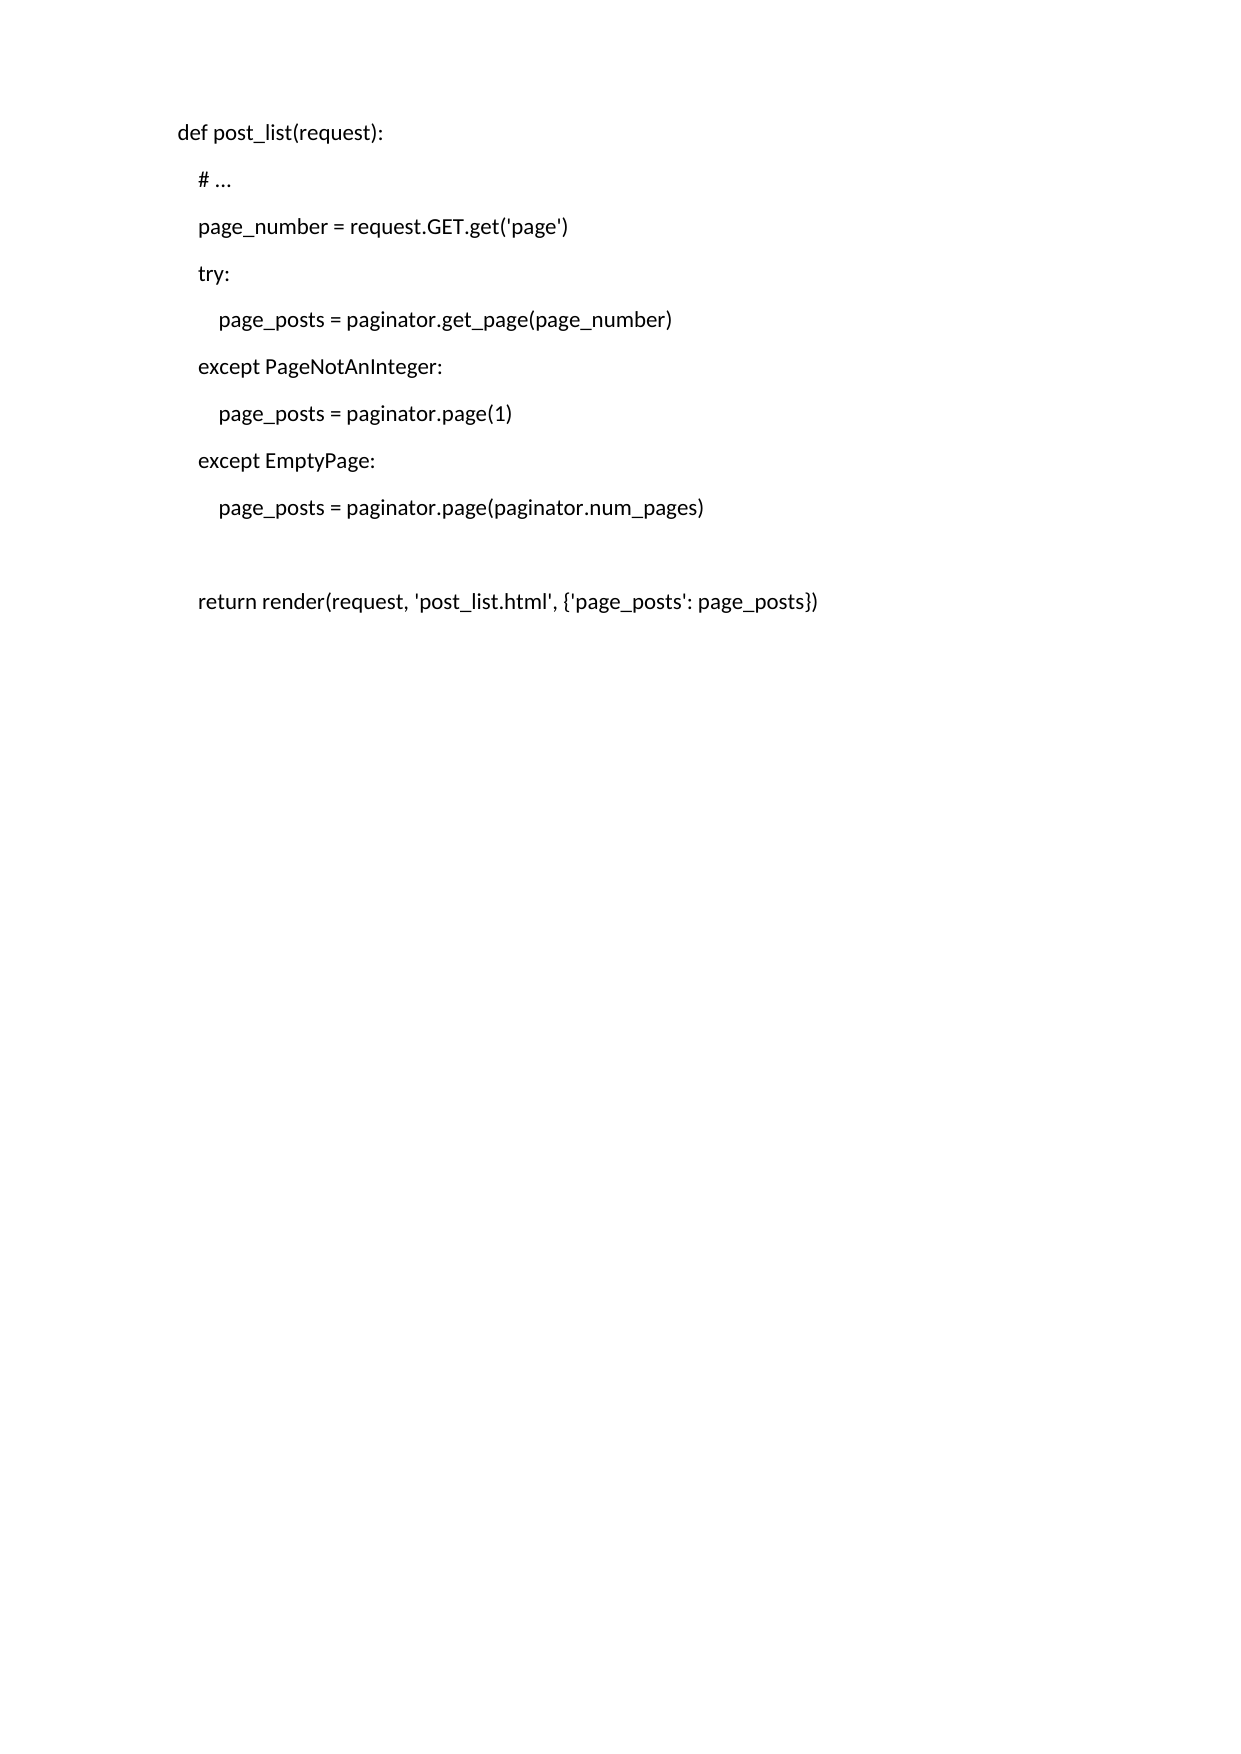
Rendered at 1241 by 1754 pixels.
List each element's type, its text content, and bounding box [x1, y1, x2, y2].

text def post_list(request): [177, 118, 1152, 146]
text # ... [177, 165, 1152, 193]
text page_posts = paginator.page(1) [177, 399, 1152, 427]
text except EmptyPage: [177, 446, 1152, 474]
text page_posts = paginator.get_page(page_number) [177, 306, 1152, 334]
text try: [177, 259, 1152, 287]
text return render(request, 'post_list.html', {'page_posts': page_posts}) [177, 587, 1152, 615]
text page_posts = paginator.page(paginator.num_pages) [177, 493, 1152, 521]
text page_number = request.GET.get('page') [177, 212, 1152, 240]
text except PageNotAnInteger: [177, 352, 1152, 381]
